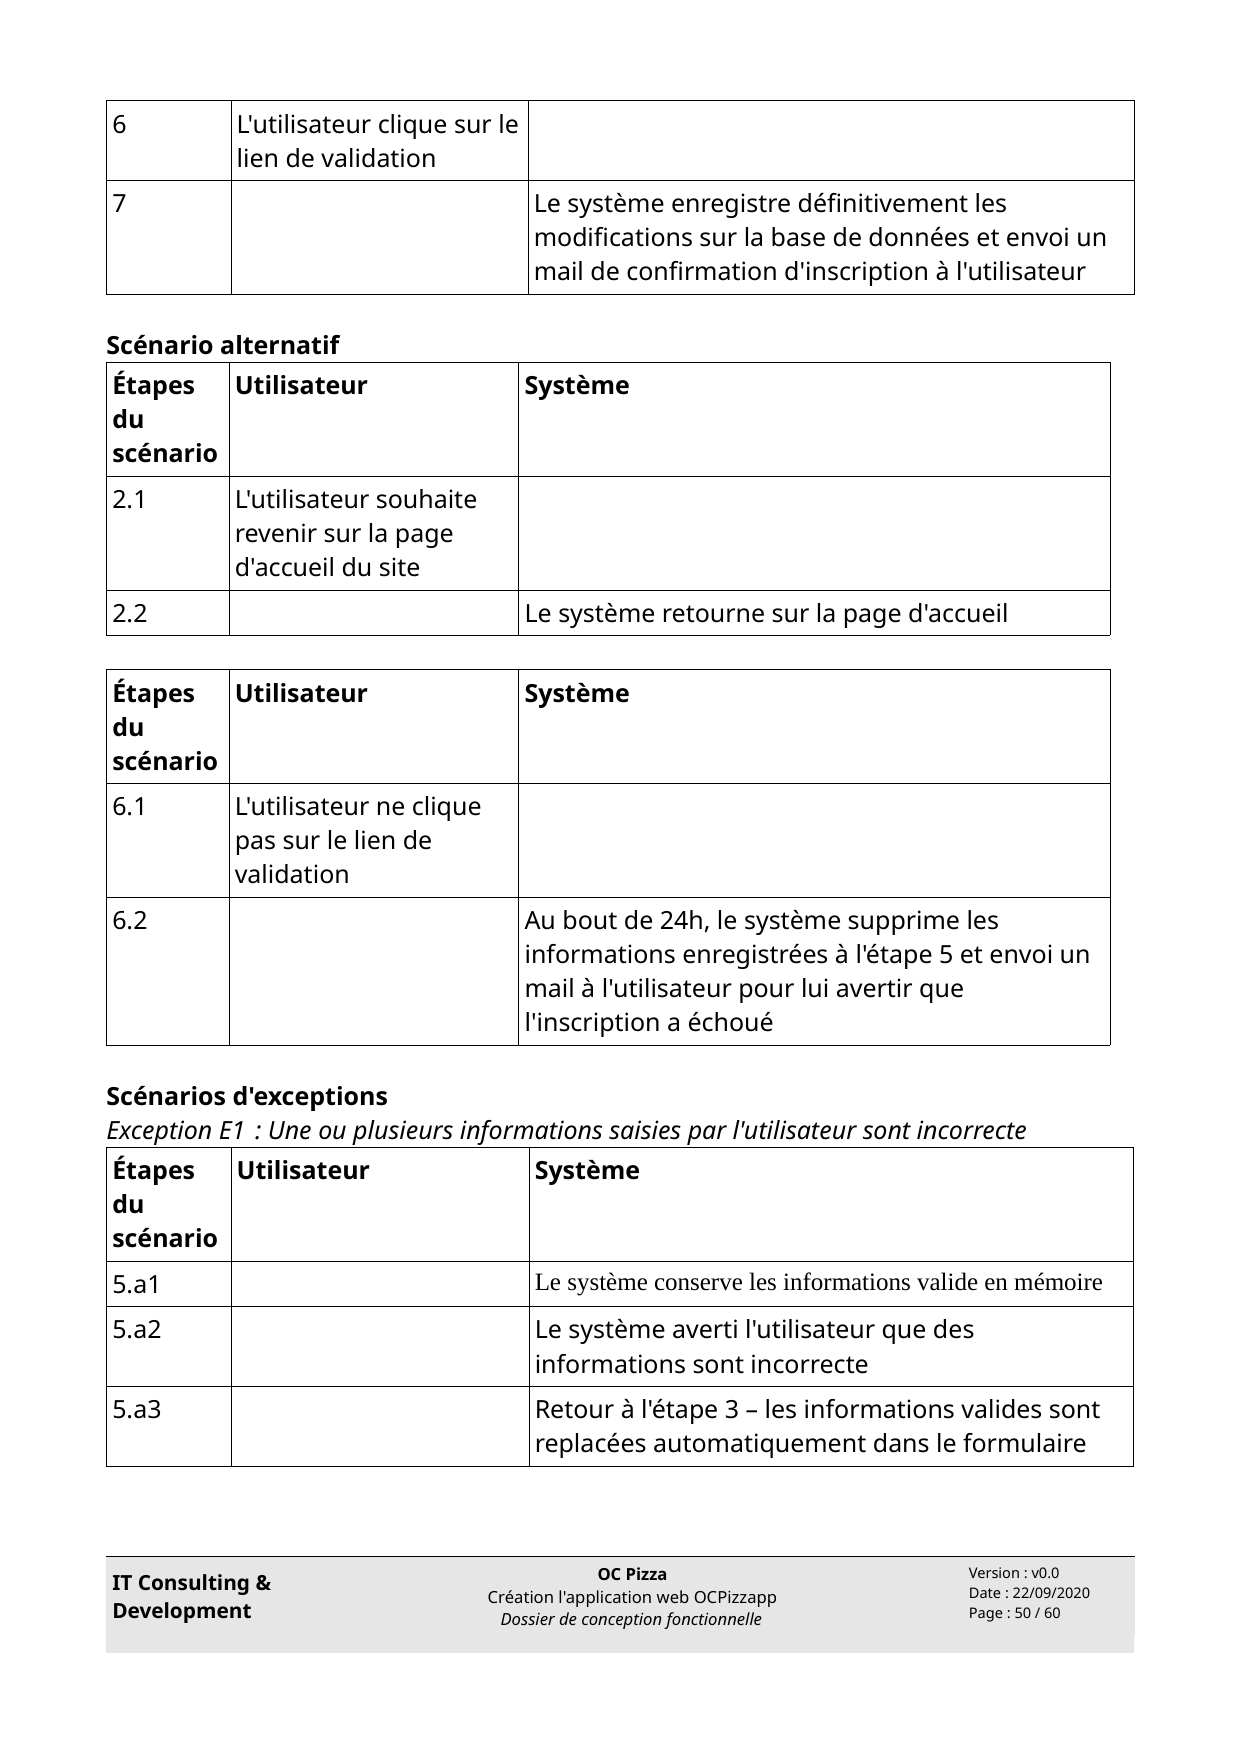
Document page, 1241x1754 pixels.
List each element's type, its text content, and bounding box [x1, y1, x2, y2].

table_header Utilisateur [230, 670, 518, 783]
table_cell L'utilisateur souhaite revenir sur la page d'accueil du site [230, 477, 518, 589]
table_cell Le système enregistre définitivement les modifications sur la base de données et envoi un mail de confirmation d'inscription à l'utilisateur [529, 181, 1134, 294]
table_cell [230, 898, 518, 1045]
table_cell 7 [107, 181, 231, 294]
text Scénarios d'exceptions [106, 1079, 1134, 1113]
text Scénario alternatif [106, 328, 1134, 362]
table_cell Le système averti l'utilisateur que des informations sont incorrecte [530, 1307, 1133, 1386]
table_header Étapes du scénario [107, 1148, 231, 1261]
table_cell 6.1 [107, 784, 229, 897]
table_cell Retour à l'étape 3 – les informations valides sont replacées automatiquement dans le formulaire [530, 1387, 1133, 1466]
table_header Système [519, 363, 1110, 476]
table_header Utilisateur [230, 363, 518, 476]
table_cell [519, 477, 1110, 589]
table_cell [230, 591, 518, 635]
table_cell L'utilisateur ne clique pas sur le lien de validation [230, 784, 518, 897]
table_cell 6 [107, 101, 231, 180]
table_cell [529, 101, 1134, 180]
table_cell [232, 1262, 529, 1306]
table_cell [232, 1307, 529, 1386]
table_cell [232, 1387, 529, 1466]
table_cell 2.1 [107, 477, 229, 589]
table_cell 5.a1 [107, 1262, 231, 1306]
table_cell 5.a3 [107, 1387, 231, 1466]
table_header Étapes du scénario [107, 670, 229, 783]
table_header Étapes du scénario [107, 363, 229, 476]
table_cell Le système retourne sur la page d'accueil [519, 591, 1110, 635]
table_cell 5.a2 [107, 1307, 231, 1386]
table_header Utilisateur [232, 1148, 529, 1261]
table_cell L'utilisateur clique sur le lien de validation [232, 101, 528, 180]
table_cell 2.2 [107, 591, 229, 635]
text Exception E1 : Une ou plusieurs informations saisies par l'utilisateur sont incorrecte [106, 1113, 1134, 1147]
table_header Système [530, 1148, 1133, 1261]
table_cell [232, 181, 528, 294]
table_cell Le système conserve les informations valide en mémoire [530, 1262, 1133, 1306]
table_cell [519, 784, 1110, 897]
table_header Système [519, 670, 1110, 783]
table_cell 6.2 [107, 898, 229, 1045]
table_cell Au bout de 24h, le système supprime les informations enregistrées à l'étape 5 et envoi un mail à l'utilisateur pour lui avertir que l'inscription a échoué [519, 898, 1110, 1045]
